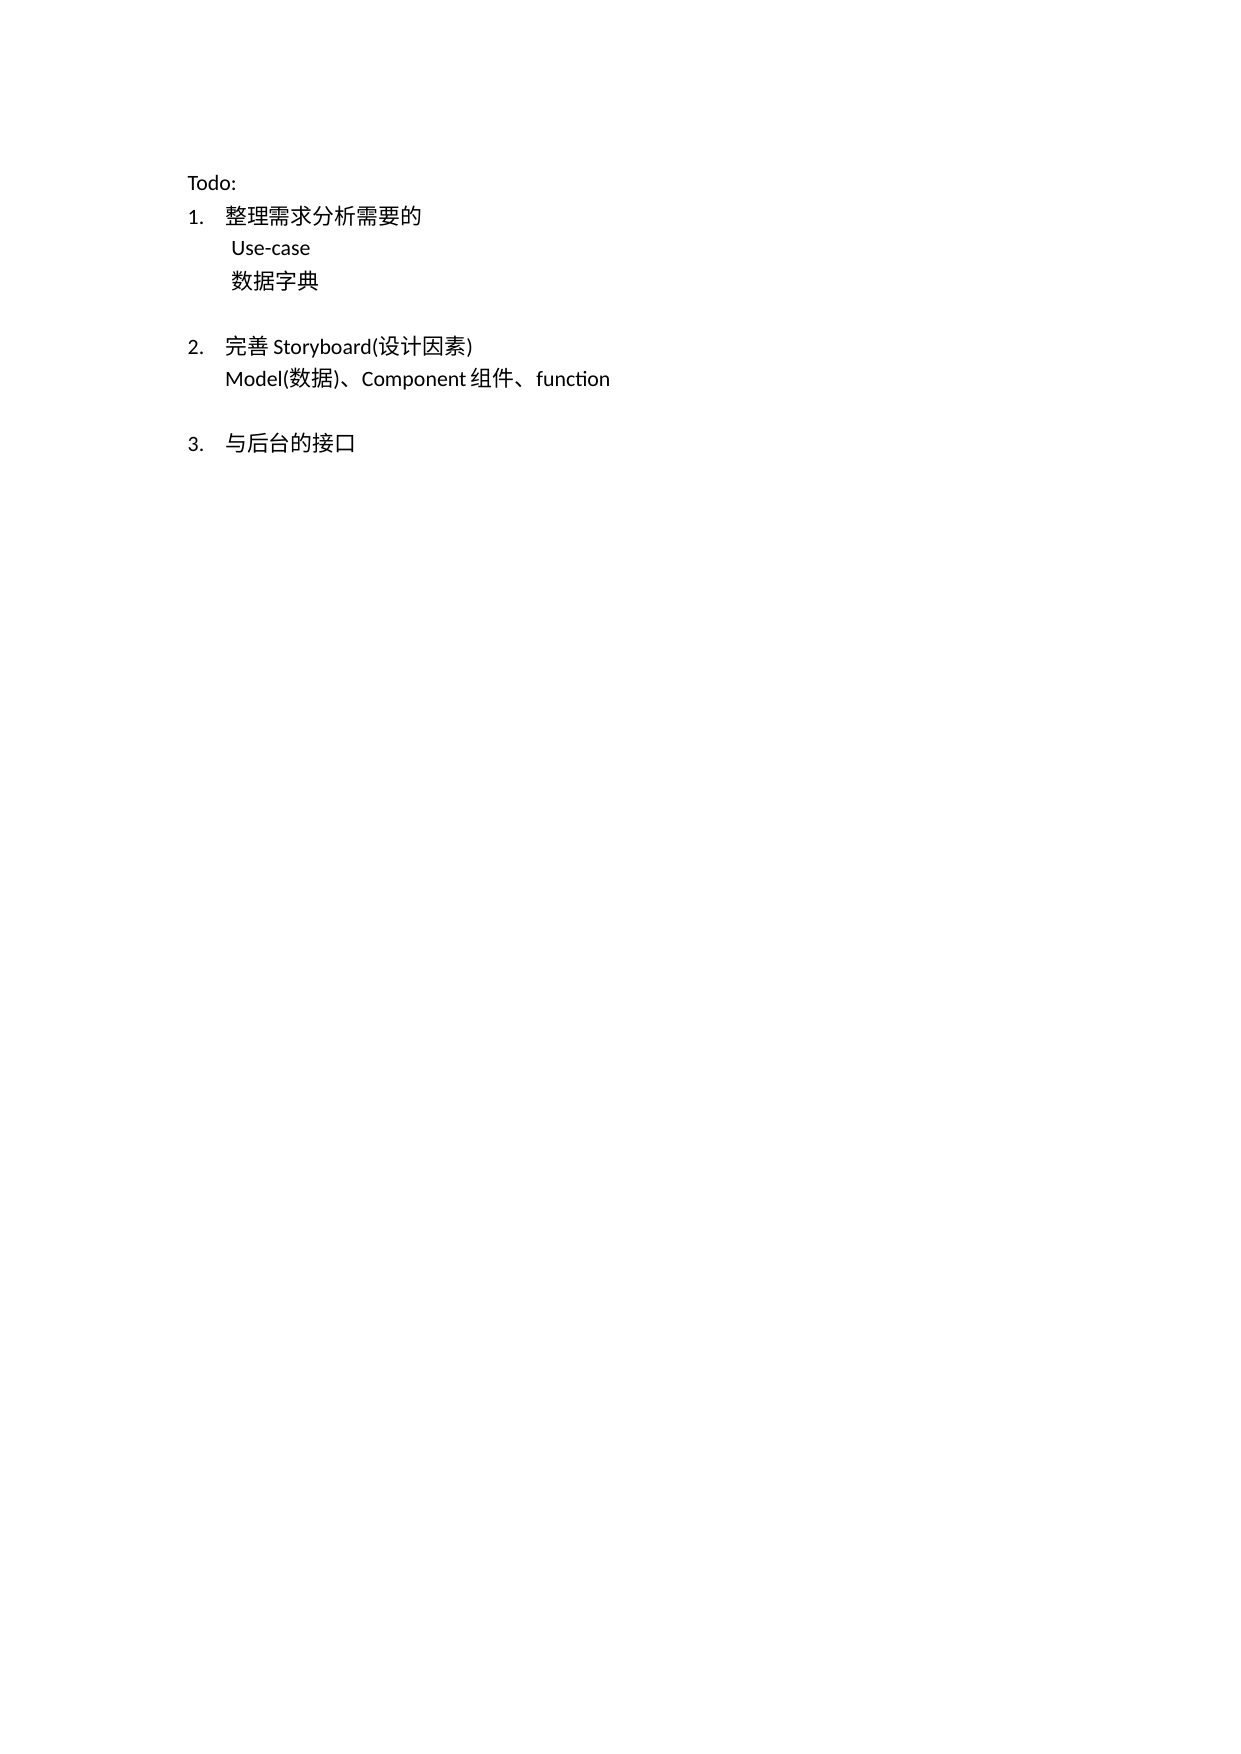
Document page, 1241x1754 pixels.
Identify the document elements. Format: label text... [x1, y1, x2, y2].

list 整理需求分析需要的 [187, 194, 1053, 227]
text 数据字典 [187, 259, 1053, 292]
list 完善Storyboard(设计因素) [187, 324, 1053, 357]
text Model(数据)、Component组件、function [225, 357, 1053, 389]
text Use-case [187, 227, 1053, 259]
list 与后台的接口 [187, 422, 1053, 454]
text Todo: [187, 162, 1053, 194]
